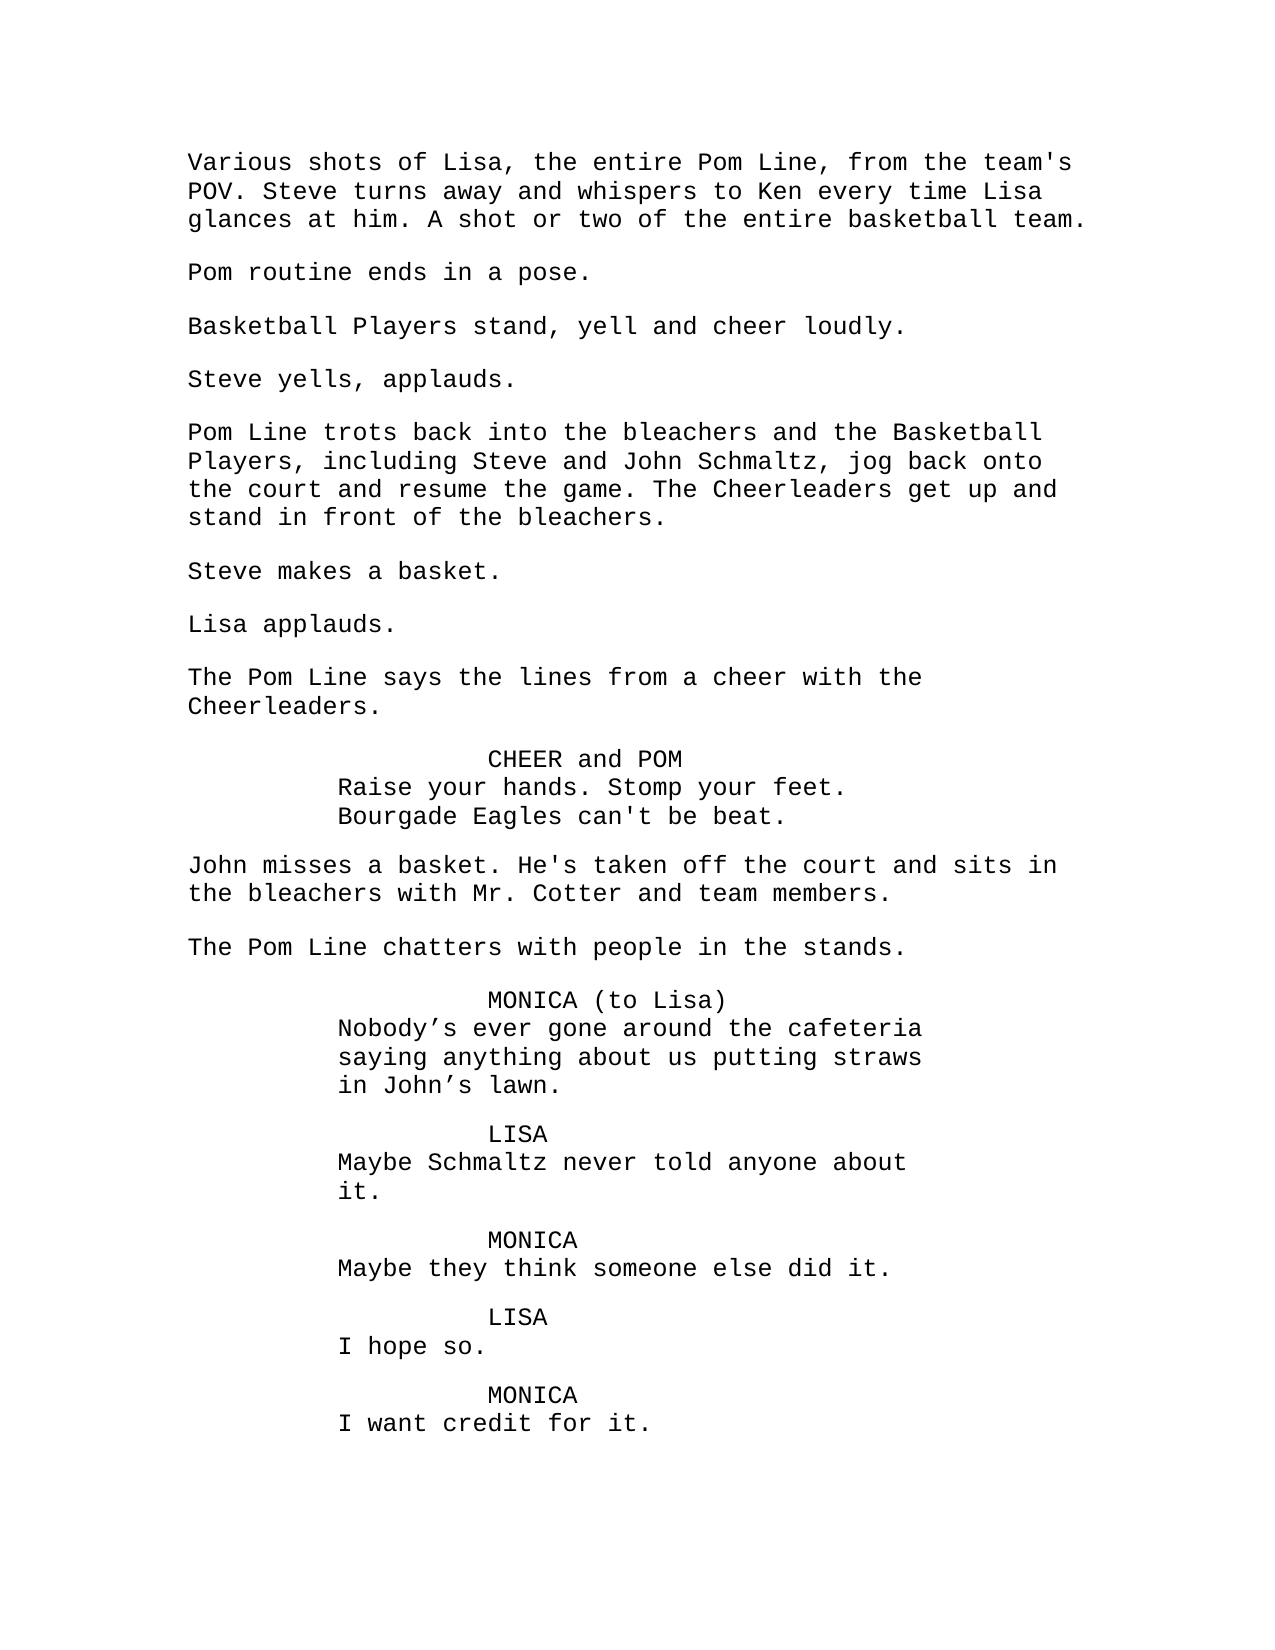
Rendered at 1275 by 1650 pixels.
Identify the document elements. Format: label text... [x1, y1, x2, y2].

text Basketball Players stand, yell and cheer loudly. [187, 313, 1087, 342]
text Maybe they think someone else did it. [337, 1256, 937, 1284]
text Raise your hands. Stomp your feet. Bourgade Eagles can't be beat. [337, 775, 937, 832]
text CHEER and POM [187, 747, 1087, 775]
text John misses a basket. He's taken off the court and sits in the bleachers with Mr. Cotter and team members. [187, 852, 1087, 909]
text I hope so. [337, 1333, 937, 1362]
text LISA [187, 1305, 1087, 1333]
text Nobody’s ever gone around the cafeteria saying anything about us putting straws in John’s lawn. [337, 1016, 937, 1101]
text I want credit for it. [337, 1411, 937, 1439]
text MONICA (to Lisa) [187, 987, 1087, 1016]
text MONICA [187, 1227, 1087, 1256]
text Pom Line trots back into the bleachers and the Basketball Players, including Steve and John Schmaltz, jog back onto the court and resume the game. The Cheerleaders get up and stand in front of the bleachers. [187, 420, 1087, 533]
text Lisa applauds. [187, 612, 1087, 640]
text The Pom Line chatters with people in the stands. [187, 934, 1087, 962]
text LISA [187, 1122, 1087, 1150]
text Maybe Schmaltz never told anyone about it. [337, 1150, 937, 1207]
text Steve yells, applauds. [187, 367, 1087, 395]
text The Pom Line says the lines from a cheer with the Cheerleaders. [187, 665, 1087, 722]
text MONICA [187, 1382, 1087, 1411]
text Pom routine ends in a pose. [187, 260, 1087, 288]
text Steve makes a basket. [187, 558, 1087, 587]
text Various shots of Lisa, the entire Pom Line, from the team's POV. Steve turns away and whispers to Ken every time Lisa glances at him. A shot or two of the entire basketball team. [187, 150, 1087, 235]
